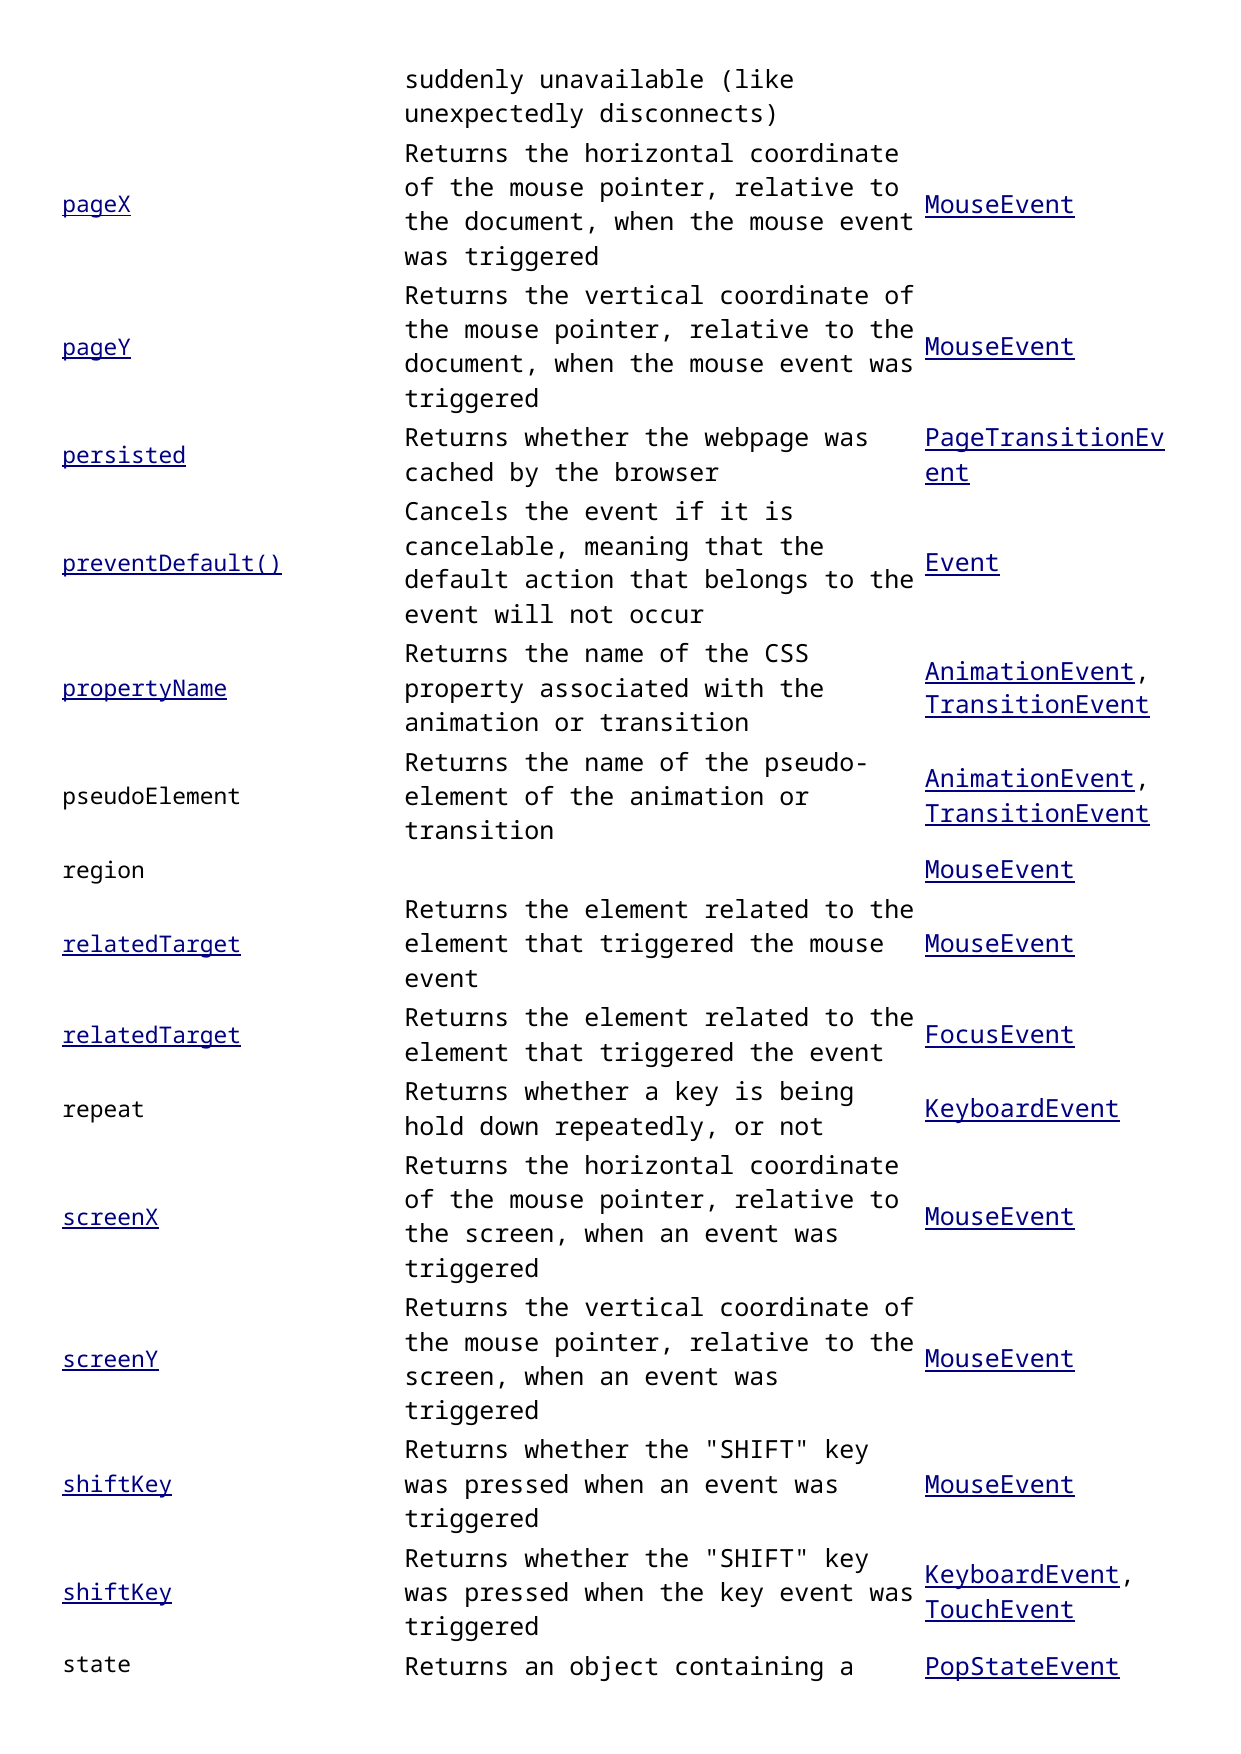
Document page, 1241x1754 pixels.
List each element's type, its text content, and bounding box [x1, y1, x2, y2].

table_cell KeyboardEvent [922, 1071, 1181, 1145]
table_cell MouseEvent [922, 889, 1181, 997]
table_cell screenX [59, 1145, 401, 1287]
table_cell screenY [59, 1287, 401, 1429]
table_cell MouseEvent [922, 1287, 1181, 1429]
table_cell KeyboardEvent, TouchEvent [922, 1537, 1181, 1645]
table_cell MouseEvent [922, 849, 1181, 889]
table_cell suddenly unavailable (like unexpectedly disconnects) [401, 59, 922, 133]
table_cell Event [922, 491, 1181, 633]
table_cell FocusEvent [922, 997, 1181, 1071]
table_cell shiftKey [59, 1537, 401, 1645]
table_cell Returns whether the "SHIFT" key was pressed when an event was triggered [401, 1429, 922, 1537]
table_cell Returns the vertical coordinate of the mouse pointer, relative to the document, when the mouse event was triggered [401, 275, 922, 417]
table_cell region [59, 849, 401, 889]
table_cell AnimationEvent, TransitionEvent [922, 741, 1181, 849]
table_cell relatedTarget [59, 889, 401, 997]
table_cell shiftKey [59, 1429, 401, 1537]
table_cell Returns whether the "SHIFT" key was pressed when the key event was triggered [401, 1537, 922, 1645]
table_cell PageTransitionEvent [922, 417, 1181, 491]
table_cell persisted [59, 417, 401, 491]
table_cell pseudoElement [59, 741, 401, 849]
table_cell MouseEvent [922, 133, 1181, 275]
table_cell preventDefault() [59, 491, 401, 633]
table_cell Returns the name of the CSS property associated with the animation or transition [401, 633, 922, 741]
table_cell [59, 59, 401, 133]
table_cell Returns an object containing a [401, 1645, 922, 1685]
table_cell repeat [59, 1071, 401, 1145]
table_cell Returns whether the webpage was cached by the browser [401, 417, 922, 491]
table_cell Returns the horizontal coordinate of the mouse pointer, relative to the document, when the mouse event was triggered [401, 133, 922, 275]
table_cell pageY [59, 275, 401, 417]
table_cell Returns the name of the pseudo-element of the animation or transition [401, 741, 922, 849]
table_cell relatedTarget [59, 997, 401, 1071]
table_cell MouseEvent [922, 275, 1181, 417]
table_cell propertyName [59, 633, 401, 741]
table_cell Returns the vertical coordinate of the mouse pointer, relative to the screen, when an event was triggered [401, 1287, 922, 1429]
table_cell MouseEvent [922, 1145, 1181, 1287]
table_cell [401, 849, 922, 889]
table_cell [922, 59, 1181, 133]
table_cell Cancels the event if it is cancelable, meaning that the default action that belongs to the event will not occur [401, 491, 922, 633]
table_cell MouseEvent [922, 1429, 1181, 1537]
table_cell Returns whether a key is being hold down repeatedly, or not [401, 1071, 922, 1145]
table_cell PopStateEvent [922, 1645, 1181, 1685]
table_cell state [59, 1645, 401, 1685]
table_cell Returns the horizontal coordinate of the mouse pointer, relative to the screen, when an event was triggered [401, 1145, 922, 1287]
table_cell AnimationEvent, TransitionEvent [922, 633, 1181, 741]
table_cell Returns the element related to the element that triggered the event [401, 997, 922, 1071]
table_cell Returns the element related to the element that triggered the mouse event [401, 889, 922, 997]
table_cell pageX [59, 133, 401, 275]
